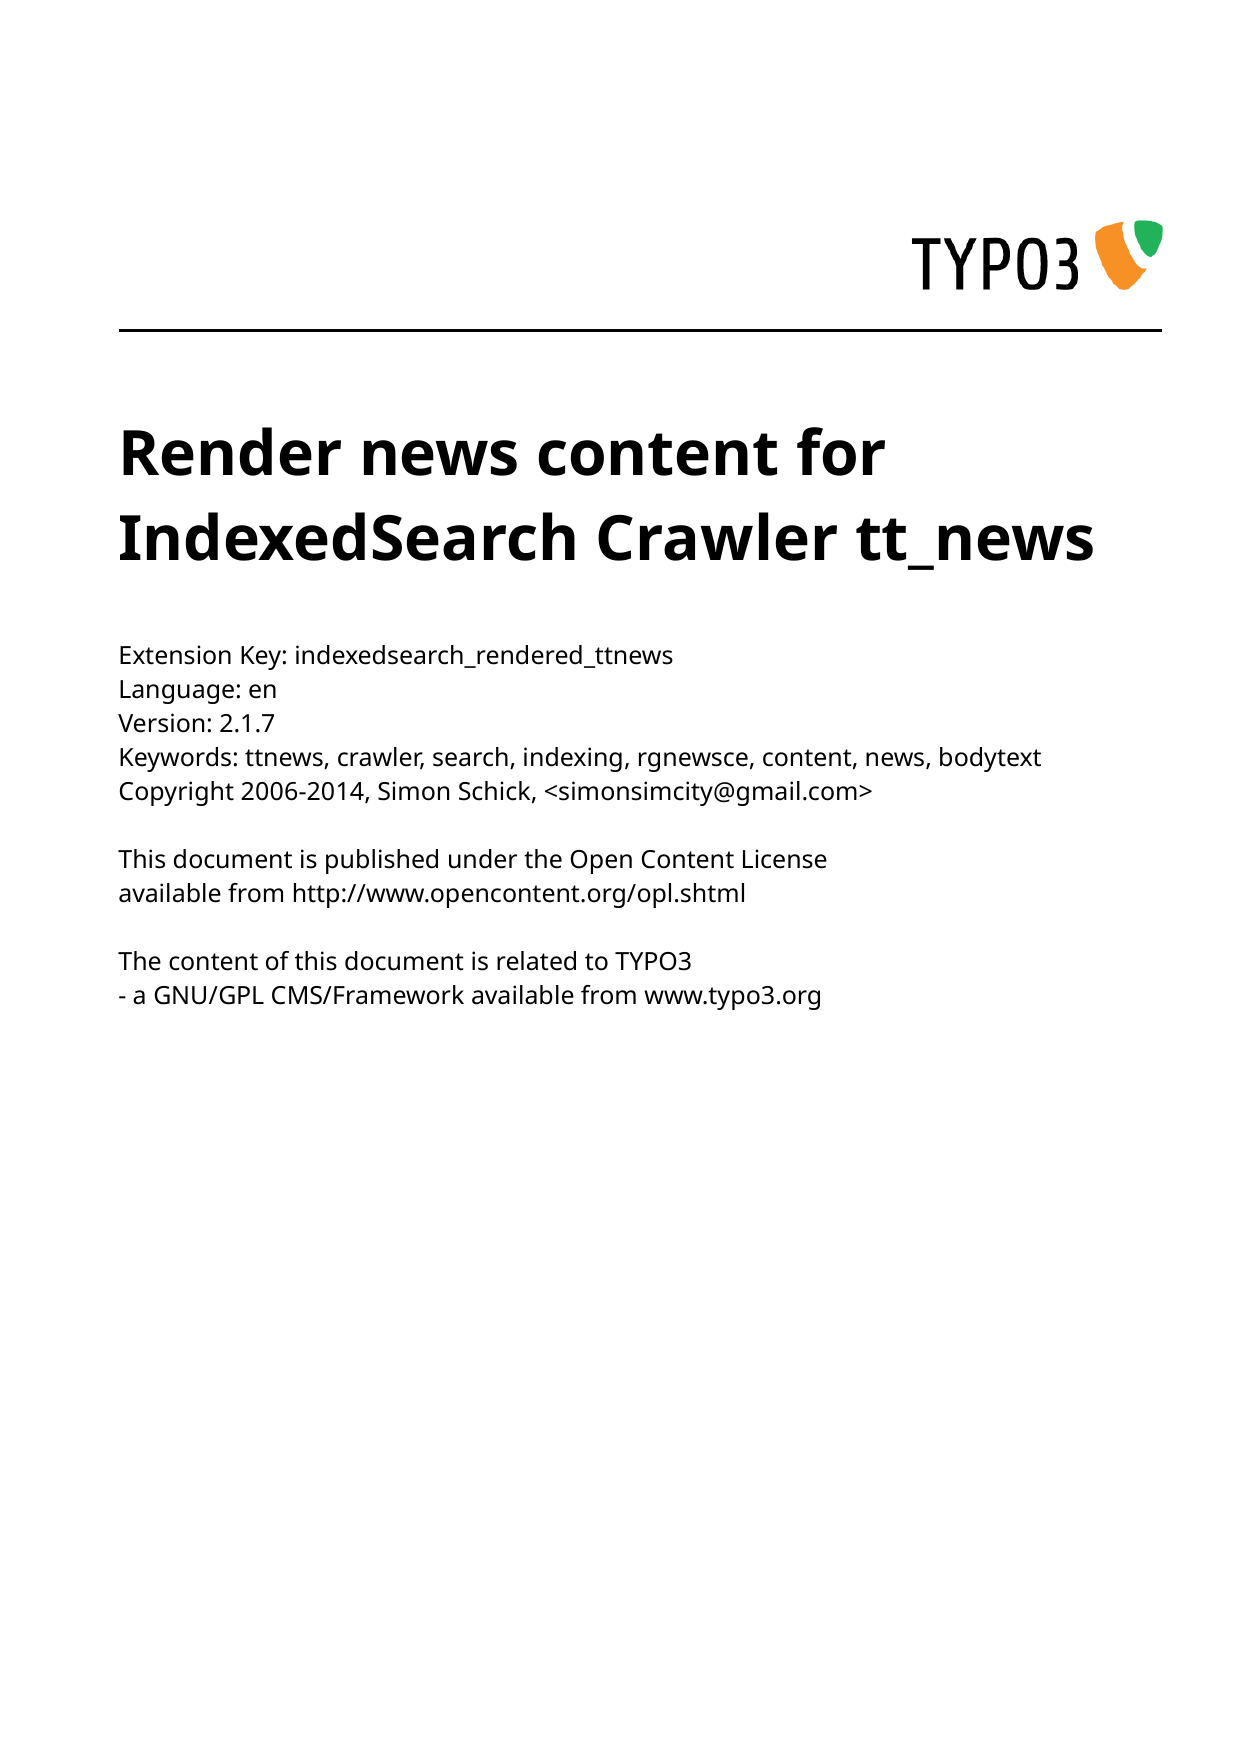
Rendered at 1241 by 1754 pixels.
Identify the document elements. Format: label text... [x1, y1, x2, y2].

text - a GNU/GPL CMS/Framework available from www.typo3.org [118, 978, 1163, 1046]
text Copyright 2006-2014, Simon Schick, <simonsimcity@gmail.com> [118, 774, 1163, 808]
text Keywords: ttnews, crawler, search, indexing, rgnewsce, content, news, bodytext [118, 740, 1163, 774]
text The content of this document is related to TYPO3 [118, 944, 1163, 978]
subtitle Render news content for IndexedSearch Crawler tt_news [118, 118, 1163, 579]
text available from http://www.opencontent.org/opl.shtml [118, 876, 1163, 910]
picture [911, 220, 1163, 290]
text Version: 2.1.7 [118, 706, 1163, 740]
text Extension Key: indexedsearch_rendered_ttnews [118, 638, 1163, 672]
text This document is published under the Open Content License [118, 842, 1163, 876]
text Language: en [118, 672, 1163, 706]
